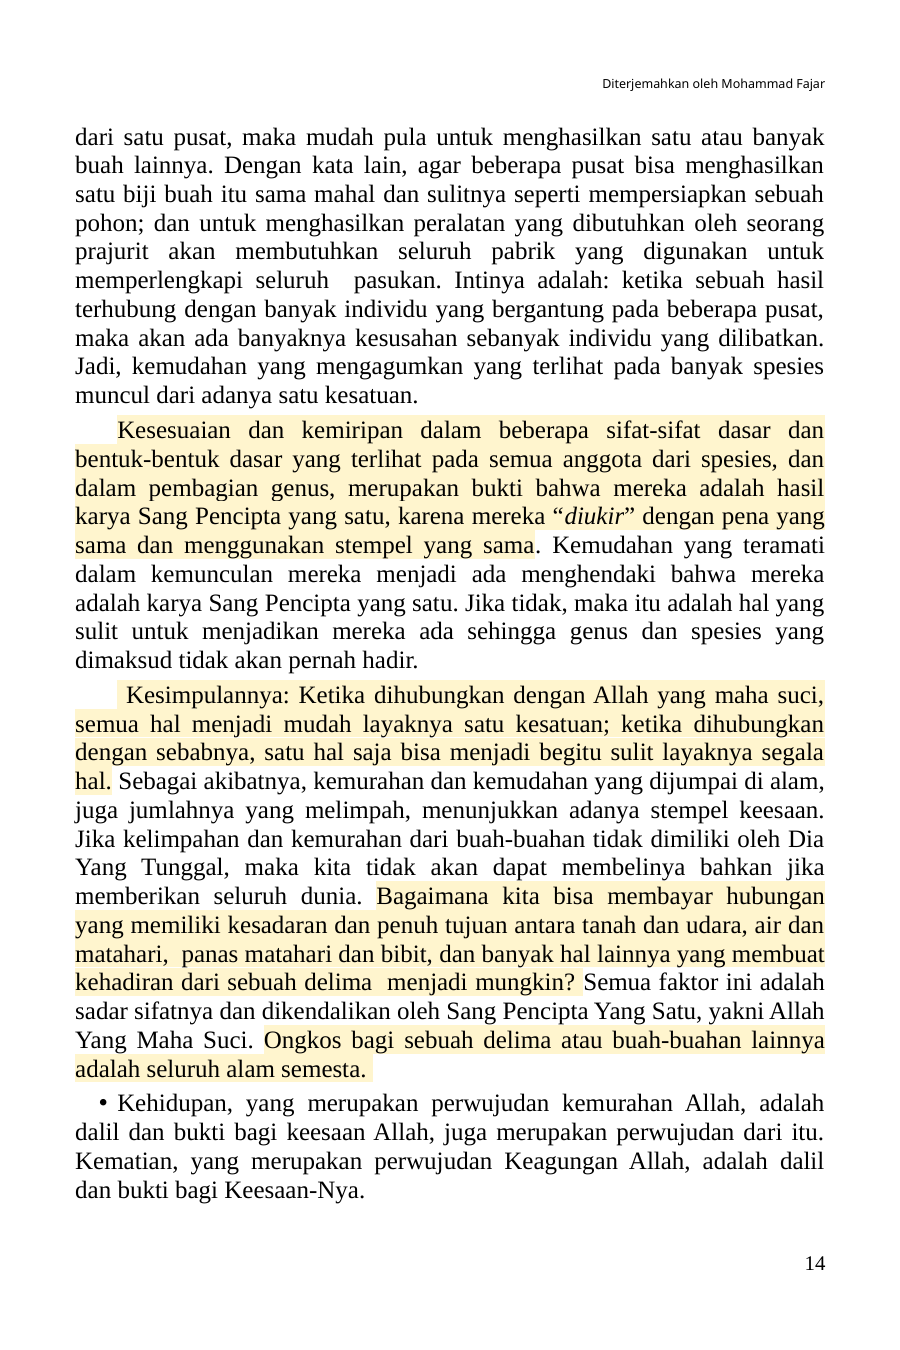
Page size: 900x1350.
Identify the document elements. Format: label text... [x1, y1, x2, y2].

text dari satu pusat, maka mudah pula untuk menghasilkan satu atau banyak buah lainnya. Dengan kata lain, agar beberapa pusat bisa menghasilkan satu biji buah itu sama mahal dan sulitnya seperti mempersiapkan sebuah pohon; dan untuk menghasilkan peralatan yang dibutuhkan oleh seorang prajurit akan membutuhkan seluruh pabrik yang digunakan untuk memperlengkapi seluruh pasukan. Intinya adalah: ketika sebuah hasil terhubung dengan banyak individu yang bergantung pada beberapa pusat, maka akan ada banyaknya kesusahan sebanyak individu yang dilibatkan. Jadi, kemudahan yang mengagumkan yang terlihat pada banyak spesies muncul dari adanya satu kesatuan. [75, 122, 825, 409]
text Kesimpulannya: Ketika dihubungkan dengan Allah yang maha suci, semua hal menjadi mudah layaknya satu kesatuan; ketika dihubungkan dengan sebabnya, satu hal saja bisa menjadi begitu sulit layaknya segala hal. Sebagai akibatnya, kemurahan dan kemudahan yang dijumpai di alam, juga jumlahnya yang melimpah, menunjukkan adanya stempel keesaan. Jika kelimpahan dan kemurahan dari buah-buahan tidak dimiliki oleh Dia Yang Tunggal, maka kita tidak akan dapat membelinya bahkan jika memberikan seluruh dunia. Bagaimana kita bisa membayar hubungan yang memiliki kesadaran dan penuh tujuan antara tanah dan udara, air dan matahari, panas matahari dan bibit, dan banyak hal lainnya yang membuat kehadiran dari sebuah delima menjadi mungkin? Semua faktor ini adalah sadar sifatnya dan dikendalikan oleh Sang Pencipta Yang Satu, yakni Allah Yang Maha Suci. Ongkos bagi sebuah delima atau buah-buahan lainnya adalah seluruh alam semesta. [75, 680, 825, 1082]
list Kehidupan, yang merupakan perwujudan kemurahan Allah, adalah dalil dan bukti bagi keesaan Allah, juga merupakan perwujudan dari itu. Kematian, yang merupakan perwujudan Keagungan Allah, adalah dalil dan bukti bagi Keesaan-Nya. [75, 1088, 825, 1203]
text Kesesuaian dan kemiripan dalam beberapa sifat-sifat dasar dan bentuk-bentuk dasar yang terlihat pada semua anggota dari spesies, dan dalam pembagian genus, merupakan bukti bahwa mereka adalah hasil karya Sang Pencipta yang satu, karena mereka “diukir” dengan pena yang sama dan menggunakan stempel yang sama. Kemudahan yang teramati dalam kemunculan mereka menjadi ada menghendaki bahwa mereka adalah karya Sang Pencipta yang satu. Jika tidak, maka itu adalah hal yang sulit untuk menjadikan mereka ada sehingga genus dan spesies yang dimaksud tidak akan pernah hadir. [75, 415, 825, 674]
